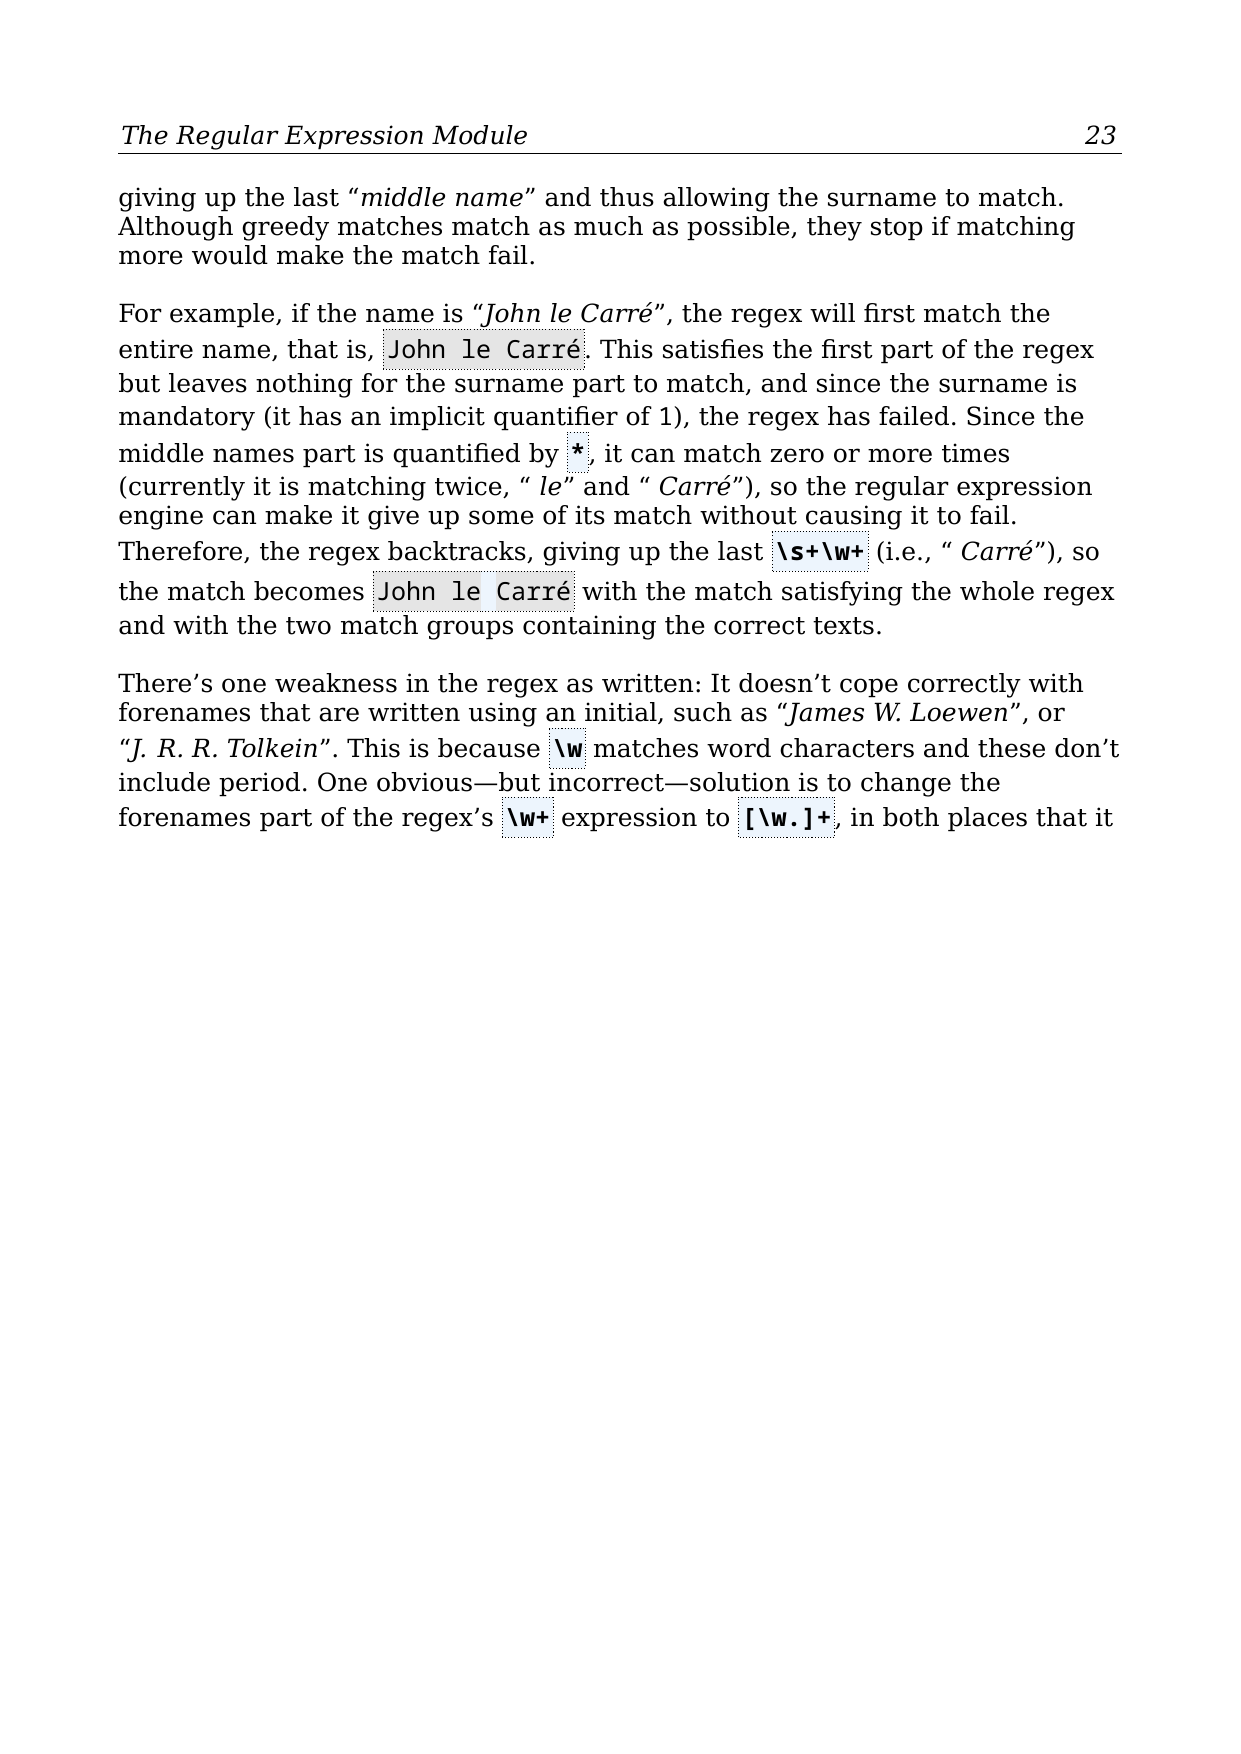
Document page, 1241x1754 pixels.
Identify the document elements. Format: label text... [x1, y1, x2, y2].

text For example, if the name is “John le Carré”, the regex will first match the entire name, that is, John le Carré. This satisfies the first part of the regex but leaves nothing for the surname part to match, and since the surname is mandatory (it has an implicit quantifier of 1), the regex has failed. Since the middle names part is quantified by *, it can match zero or more times (currently it is matching twice, “ le” and “ Carré”), so the regular expression engine can make it give up some of its match without causing it to fail. Therefore, the regex backtracks, giving up the last \s+\w+ (i.e., “ Carré”), so the match becomes John le Carré with the match satisfying the whole regex and with the two match groups containing the correct texts. [118, 300, 1122, 640]
text giving up the last “middle name” and thus allowing the surname to match. Although greedy matches match as much as possible, they stop if matching more would make the match fail. [118, 183, 1122, 270]
text There’s one weakness in the regex as written: It doesn’t cope correctly with forenames that are written using an initial, such as “James W. Loewen”, or “J. R. R. Tolkein”. This is because \w matches word characters and these don’t include period. One obvious—but incorrect—solution is to change the forenames part of the regex’s \w+ expression to [\w.]+, in both places that it [118, 669, 1122, 837]
